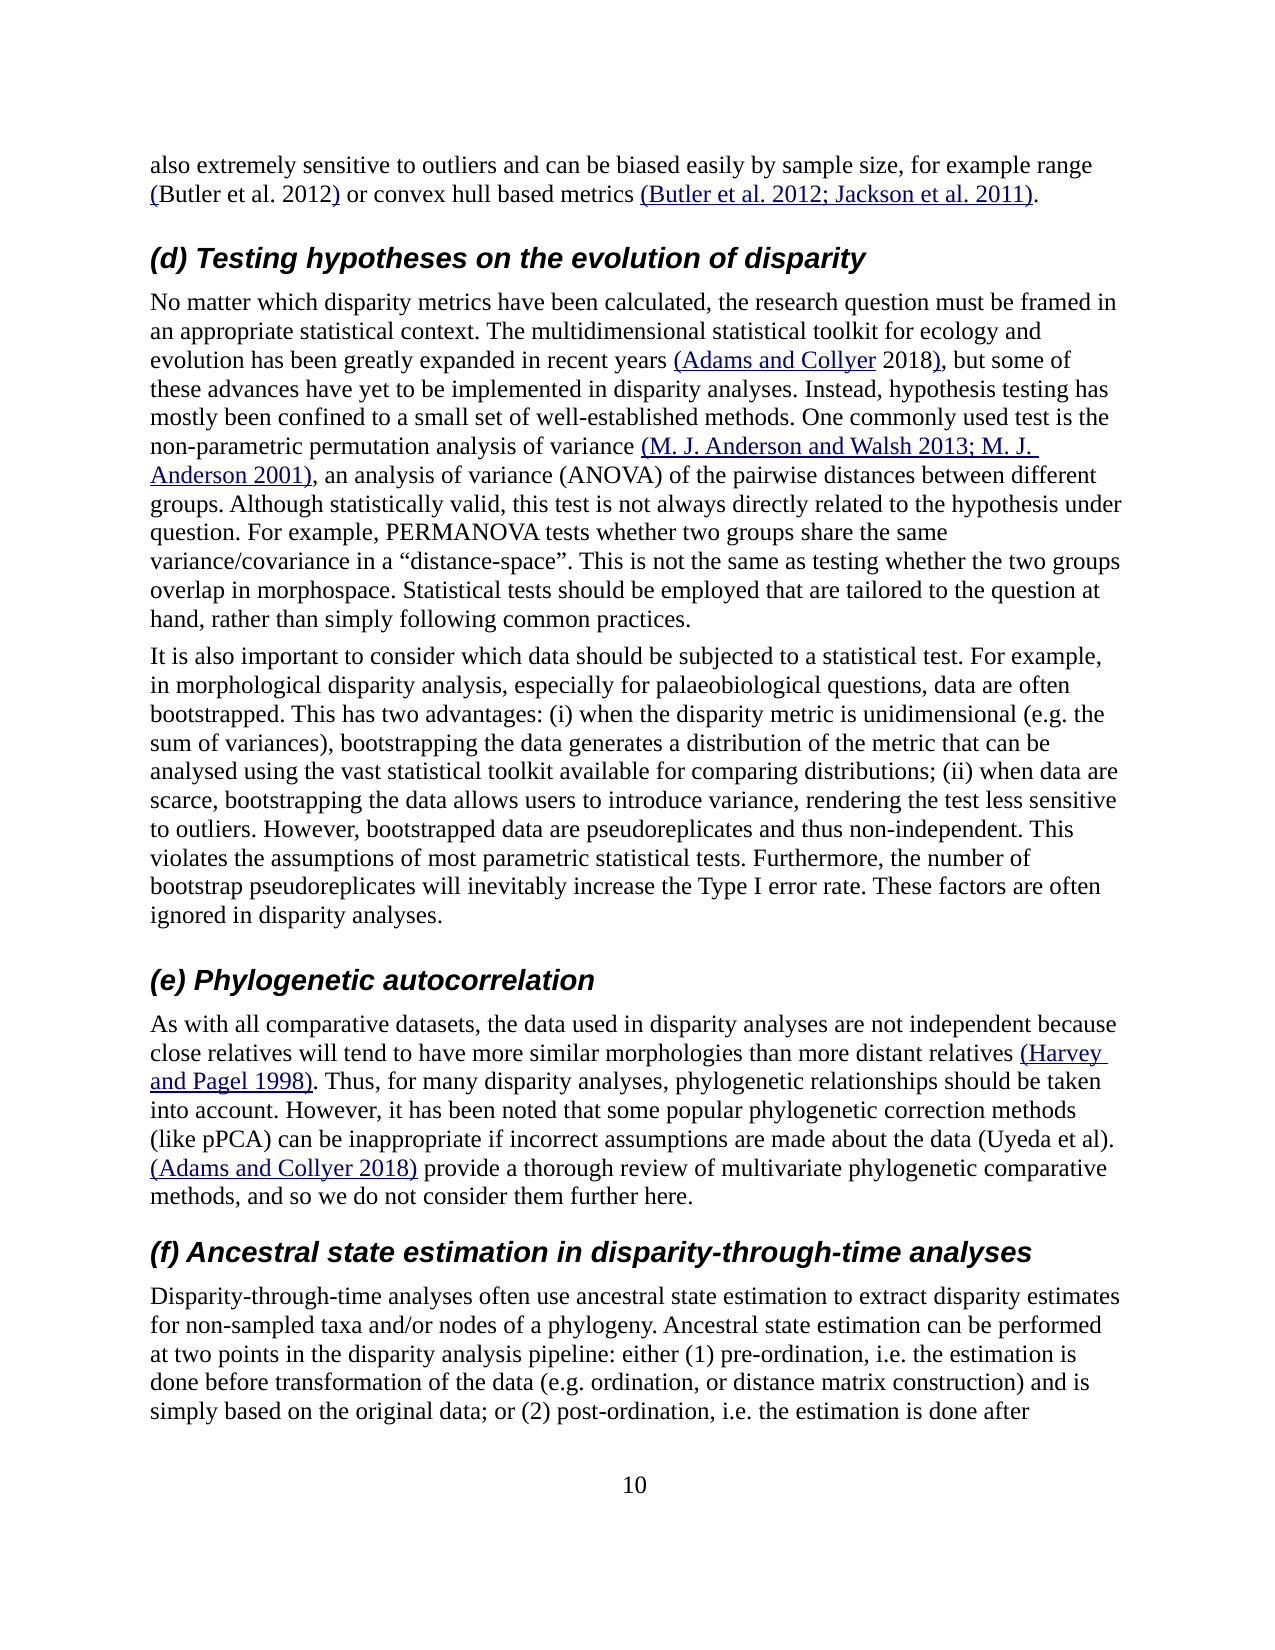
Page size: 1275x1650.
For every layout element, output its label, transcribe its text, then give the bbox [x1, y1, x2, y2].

text As with all comparative datasets, the data used in disparity analyses are not independent because close relatives will tend to have more similar morphologies than more distant relatives (Harvey and Pagel 1998). Thus, for many disparity analyses, phylogenetic relationships should be taken into account. However, it has been noted that some popular phylogenetic correction methods (like pPCA) can be inappropriate if incorrect assumptions are made about the data (Uyeda et al). (Adams and Collyer 2018) provide a thorough review of multivariate phylogenetic comparative methods, and so we do not consider them further here. [150, 1009, 1125, 1210]
text Disparity-through-time analyses often use ancestral state estimation to extract disparity estimates for non-sampled taxa and/or nodes of a phylogeny. Ancestral state estimation can be performed at two points in the disparity analysis pipeline: either (1) pre-ordination, i.e. the estimation is done before transformation of the data (e.g. ordination, or distance matrix construction) and is simply based on the original data; or (2) post-ordination, i.e. the estimation is done after [150, 1281, 1125, 1425]
subtitle (f) Ancestral state estimation in disparity-through-time analyses [150, 1235, 1125, 1269]
text It is also important to consider which data should be subjected to a statistical test. For example, in morphological disparity analysis, especially for palaeobiological questions, data are often bootstrapped. This has two advantages: (i) when the disparity metric is unidimensional (e.g. the sum of variances), bootstrapping the data generates a distribution of the metric that can be analysed using the vast statistical toolkit available for comparing distributions; (ii) when data are scarce, bootstrapping the data allows users to introduce variance, rendering the test less sensitive to outliers. However, bootstrapped data are pseudoreplicates and thus non-independent. This violates the assumptions of most parametric statistical tests. Furthermore, the number of bootstrap pseudoreplicates will inevitably increase the Type I error rate. These factors are often ignored in disparity analyses. [150, 641, 1125, 929]
text also extremely sensitive to outliers and can be biased easily by sample size, for example range (Butler et al. 2012) or convex hull based metrics (Butler et al. 2012; Jackson et al. 2011). [150, 150, 1125, 207]
subtitle (e) Phylogenetic autocorrelation [150, 963, 1125, 996]
text No matter which disparity metrics have been calculated, the research question must be framed in an appropriate statistical context. The multidimensional statistical toolkit for ecology and evolution has been greatly expanded in recent years (Adams and Collyer 2018), but some of these advances have yet to be implemented in disparity analyses. Instead, hypothesis testing has mostly been confined to a small set of well-established methods. One commonly used test is the non-parametric permutation analysis of variance (M. J. Anderson and Walsh 2013; M. J. Anderson 2001), an analysis of variance (ANOVA) of the pairwise distances between different groups. Although statistically valid, this test is not always directly related to the hypothesis under question. For example, PERMANOVA tests whether two groups share the same variance/covariance in a “distance-space”. This is not the same as testing whether the two groups overlap in morphospace. Statistical tests should be employed that are tailored to the question at hand, rather than simply following common practices. [150, 287, 1125, 632]
subtitle (d) Testing hypotheses on the evolution of disparity [150, 241, 1125, 275]
